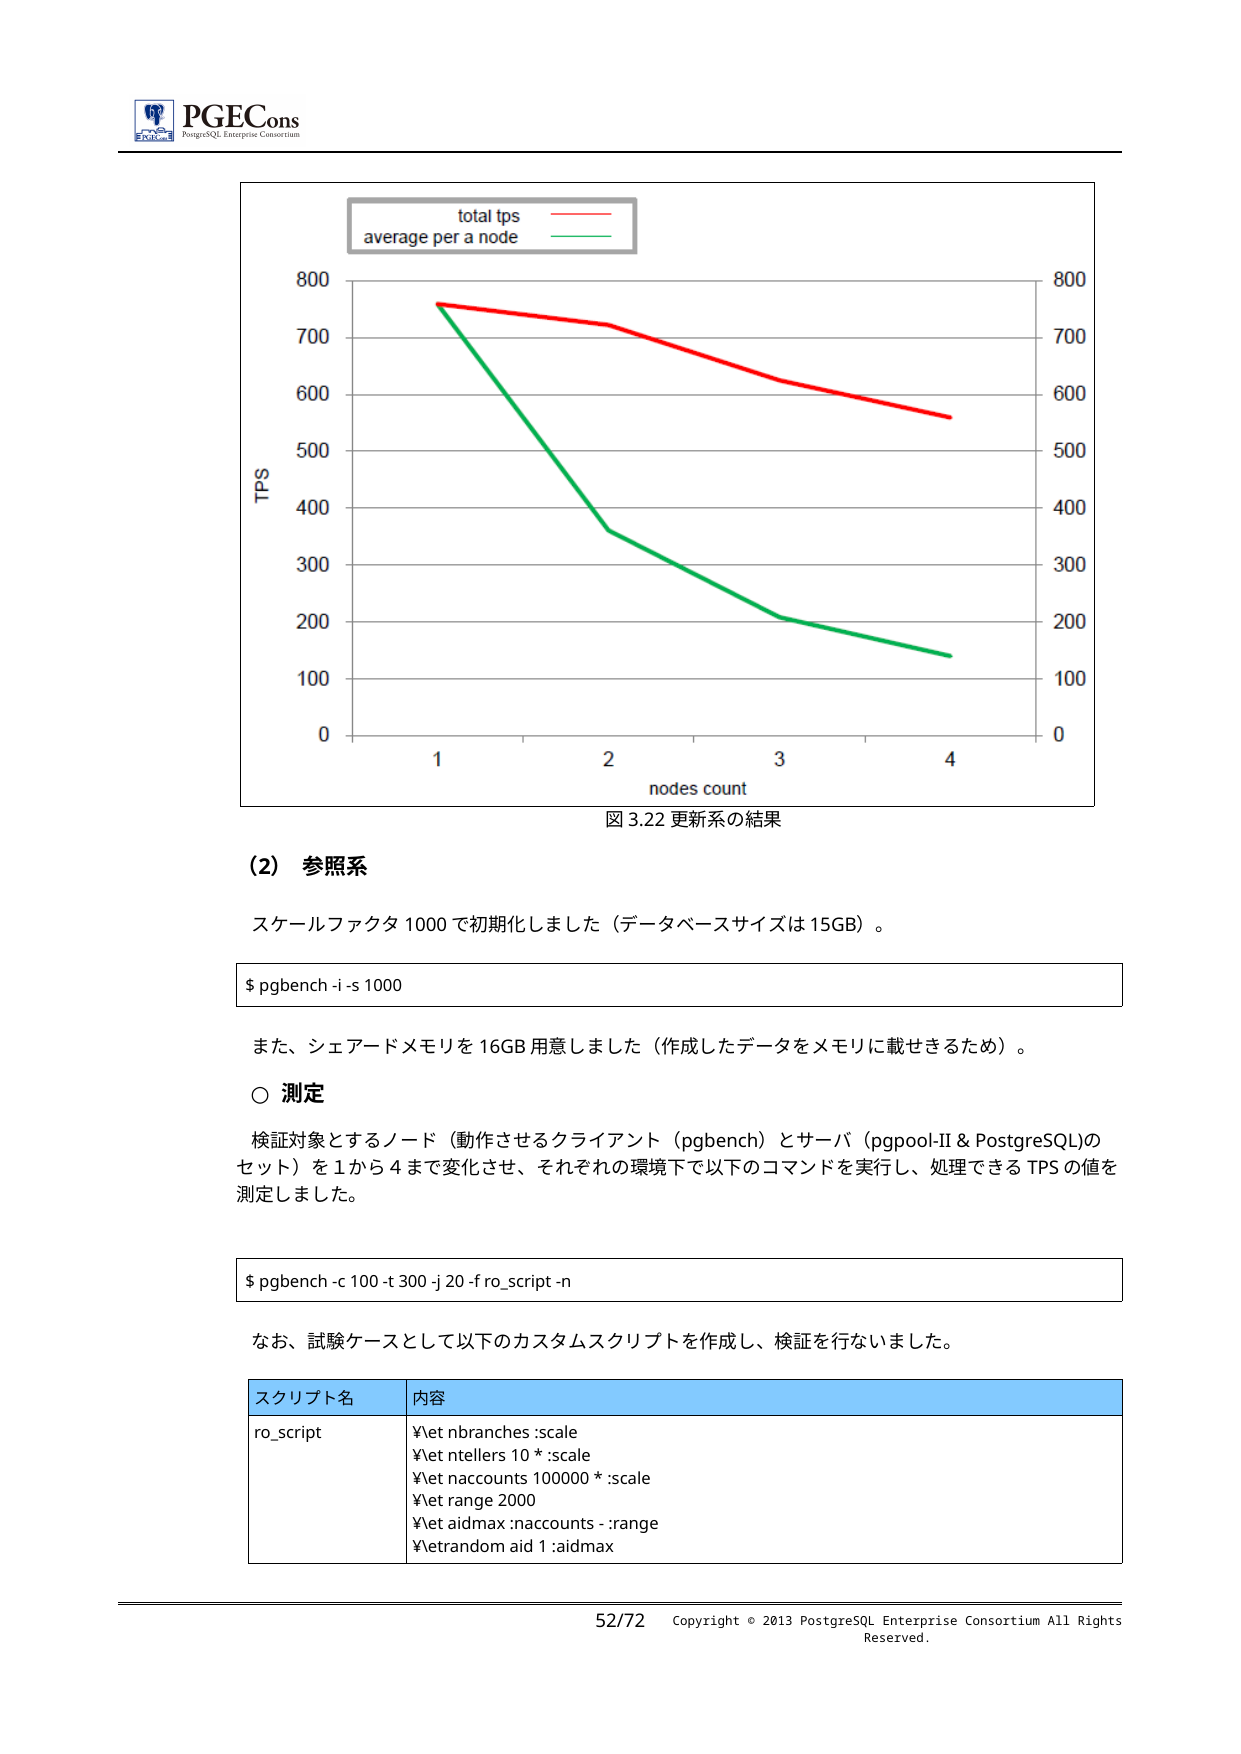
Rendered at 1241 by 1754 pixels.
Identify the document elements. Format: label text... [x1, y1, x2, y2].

text $ pgbench -c 100 -t 300 -j 20 -f ro_script -n [237, 1259, 1122, 1301]
table_cell ro_script [249, 1416, 406, 1563]
text 検証対象とするノード（動作させるクライアント（pgbench）とサーバ（pgpool-II & PostgreSQL)のセット）を１から４まで変化させ、それぞれの環境下で以下のコマンドを実行し、処理できるTPSの値を測定しました。 [236, 1126, 1122, 1207]
text なお、試験ケースとして以下のカスタムスクリプトを作成し、検証を行ないました。 [236, 1327, 1122, 1354]
table_cell ¥\et nbranches :scale ¥\et ntellers 10 * :scale ¥\et naccounts 100000 * :scale ¥\et range 2000 ¥\et aidmax :naccounts - :range ¥\etrandom aid 1 :aidmax [407, 1416, 1122, 1563]
text また、シェアードメモリを16GB用意しました（作成したデータをメモリに載せきるため）。 [236, 1031, 1122, 1058]
picture [128, 94, 306, 147]
table_header スクリプト名 [249, 1380, 406, 1415]
text $ pgbench -i -s 1000 [237, 964, 1122, 1006]
subtitle 測定 [250, 1076, 1122, 1108]
table_header 内容 [407, 1380, 1122, 1415]
subtitle 参照系 [231, 175, 1122, 881]
text スケールファクタ1000で初期化しました（データベースサイズは15GB）。 [236, 910, 1122, 937]
text 図 3.22 更新系の結果 [294, 807, 1094, 831]
